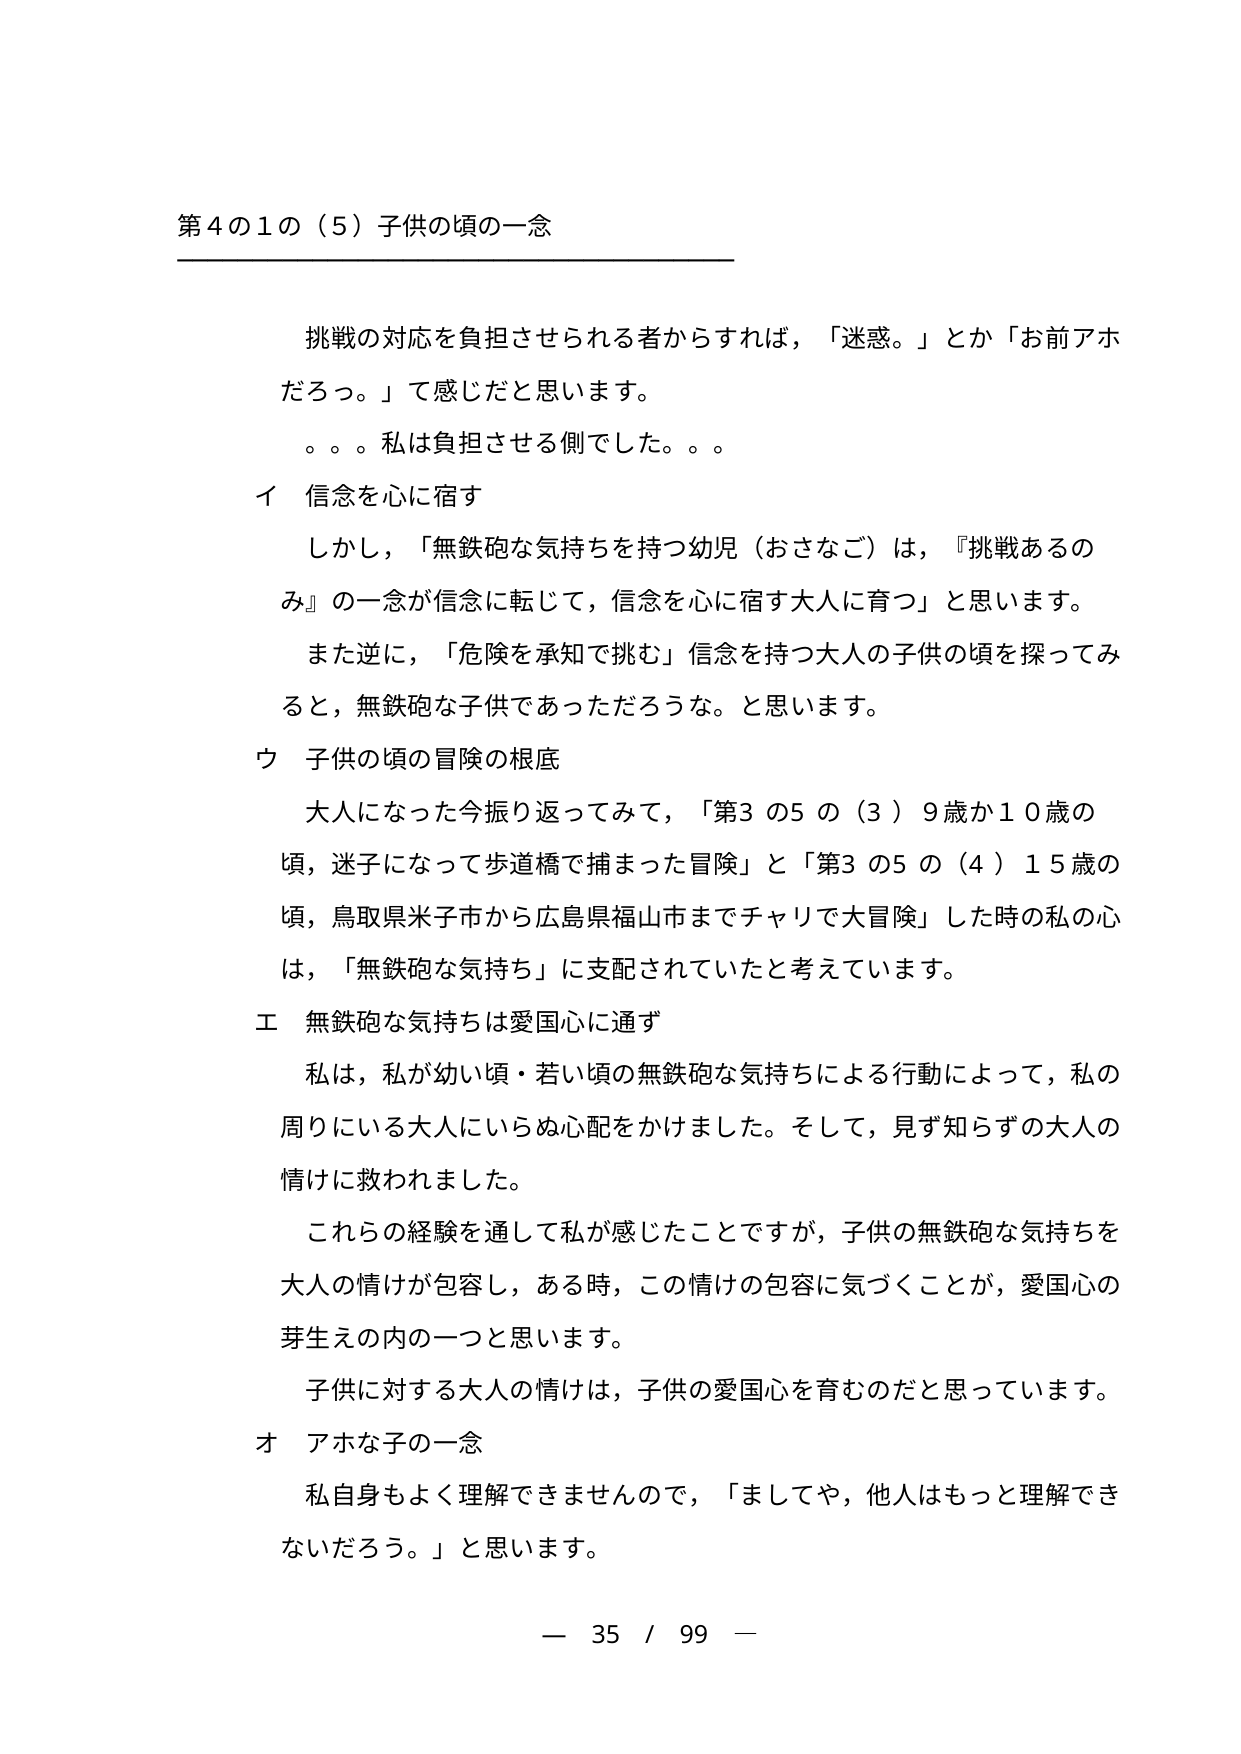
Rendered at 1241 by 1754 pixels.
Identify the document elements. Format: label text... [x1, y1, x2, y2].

subtitle 信念を心に宿す [243, 468, 1122, 521]
text 大人になった今振り返ってみて，「第３の５の（３）９歳か１０歳の頃，迷子になって歩道橋で捕まった冒険」と「第３の５の（４）１５歳の頃，鳥取県米子市から広島県福山市までチャリで大冒険」した時の私の心は，「無鉄砲な気持ち」に支配されていたと考えています。 [265, 784, 1122, 994]
subtitle アホな子の一念 [243, 1415, 1122, 1468]
text これらの経験を通して私が感じたことですが，子供の無鉄砲な気持ちを大人の情けが包容し，ある時，この情けの包容に気づくことが，愛国心の芽生えの内の一つと思います。 [265, 1205, 1122, 1362]
text また逆に，「危険を承知で挑む」信念を持つ大人の子供の頃を探ってみると，無鉄砲な子供であっただろうな。と思います。 [265, 626, 1122, 731]
subtitle 子供の頃の冒険の根底 [243, 731, 1122, 784]
text しかし，「無鉄砲な気持ちを持つ幼児（おさなご）は，『挑戦あるのみ』の一念が信念に転じて，信念を心に宿す大人に育つ」と思います。 [265, 521, 1122, 626]
subtitle 無鉄砲な気持ちは愛国心に通ず [243, 994, 1122, 1047]
text 私自身もよく理解できませんので，「ましてや，他人はもっと理解できないだろう。」と思います。 [265, 1468, 1122, 1573]
text 子供に対する大人の情けは，子供の愛国心を育むのだと思っています。 [265, 1362, 1122, 1415]
text 。。。私は負担させる側でした。。。 [265, 416, 1122, 468]
text 挑戦の対応を負担させられる者からすれば，「迷惑。」とか「お前アホだろっ。」て感じだと思います。 [265, 310, 1122, 416]
text 私は，私が幼い頃・若い頃の無鉄砲な気持ちによる行動によって，私の周りにいる大人にいらぬ心配をかけました。そして，見ず知らずの大人の情けに救われました。 [265, 1047, 1122, 1205]
